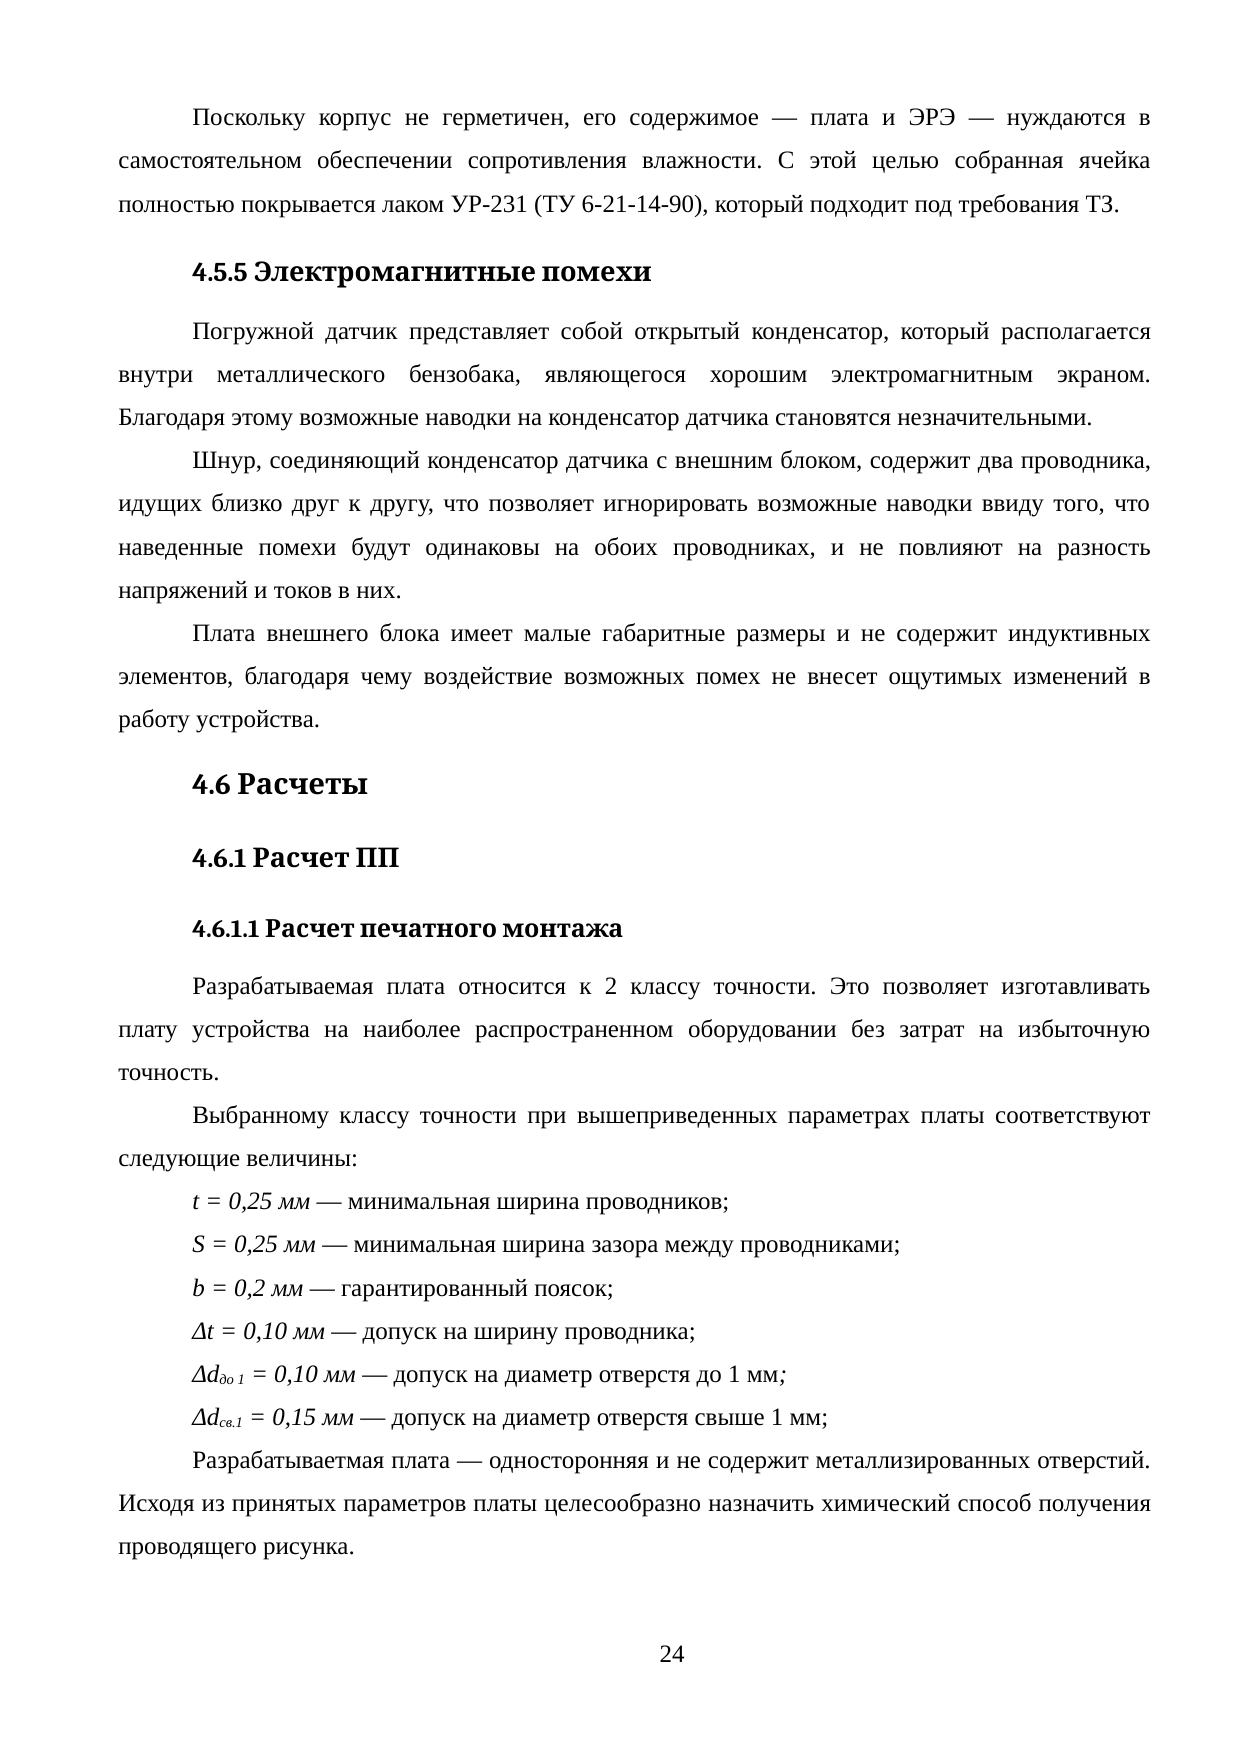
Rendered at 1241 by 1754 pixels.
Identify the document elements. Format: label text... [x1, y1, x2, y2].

text Погружной датчик представляет собой открытый конденсатор, который располагается внутри металлического бензобака, являющегося хорошим электромагнитным экраном. Благодаря этому возможные наводки на конденсатор датчика становятся незначительными. [118, 316, 1152, 431]
text Разрабатываемая плата относится к 2 классу точности. Это позволяет изготавливать плату устройства на наиболее распространенном оборудовании без затрат на избыточную точность. [118, 971, 1152, 1086]
text 4.6.1.1 Расчет печатного монтажа [118, 915, 1152, 944]
text Δdдо 1 = 0,10 мм — допуск на диаметр отверстя до 1 мм; [118, 1359, 1152, 1388]
subtitle 4.6.1 Расчет ПП [118, 843, 1152, 874]
text b = 0,2 мм — гарантированный поясок; [118, 1273, 1152, 1301]
text t = 0,25 мм — минимальная ширина проводников; [118, 1186, 1152, 1215]
text Разрабатываетмая плата — односторонняя и не содержит металлизированных отверстий. Исходя из принятых параметров платы целесообразно назначить химический способ получения проводящего рисунка. [118, 1445, 1152, 1560]
subtitle 4.5.5 Электромагнитные помехи [118, 257, 1152, 288]
text Δdсв.1 = 0,15 мм — допуск на диаметр отверстя свыше 1 мм; [118, 1402, 1152, 1431]
text Δt = 0,10 мм — допуск на ширину проводника; [118, 1316, 1152, 1344]
text S = 0,25 мм — минимальная ширина зазора между проводниками; [118, 1229, 1152, 1258]
text Выбранному классу точности при вышеприведенных параметрах платы соответствуют следующие величины: [118, 1100, 1152, 1172]
text 4.6 Расчеты [118, 768, 1152, 802]
text Поскольку корпус не герметичен, его содержимое — плата и ЭРЭ — нуждаются в самостоятельном обеспечении сопротивления влажности. С этой целью собранная ячейка полностью покрывается лаком УР-231 (ТУ 6-21-14-90), который подходит под требования ТЗ. [118, 102, 1152, 217]
text Плата внешнего блока имеет малые габаритные размеры и не содержит индуктивных элементов, благодаря чему воздействие возможных помех не внесет ощутимых изменений в работу устройства. [118, 618, 1152, 733]
text Шнур, соединяющий конденсатор датчика с внешним блоком, содержит два проводника, идущих близко друг к другу, что позволяет игнорировать возможные наводки ввиду того, что наведенные помехи будут одинаковы на обоих проводниках, и не повлияют на разность напряжений и токов в них. [118, 445, 1152, 603]
